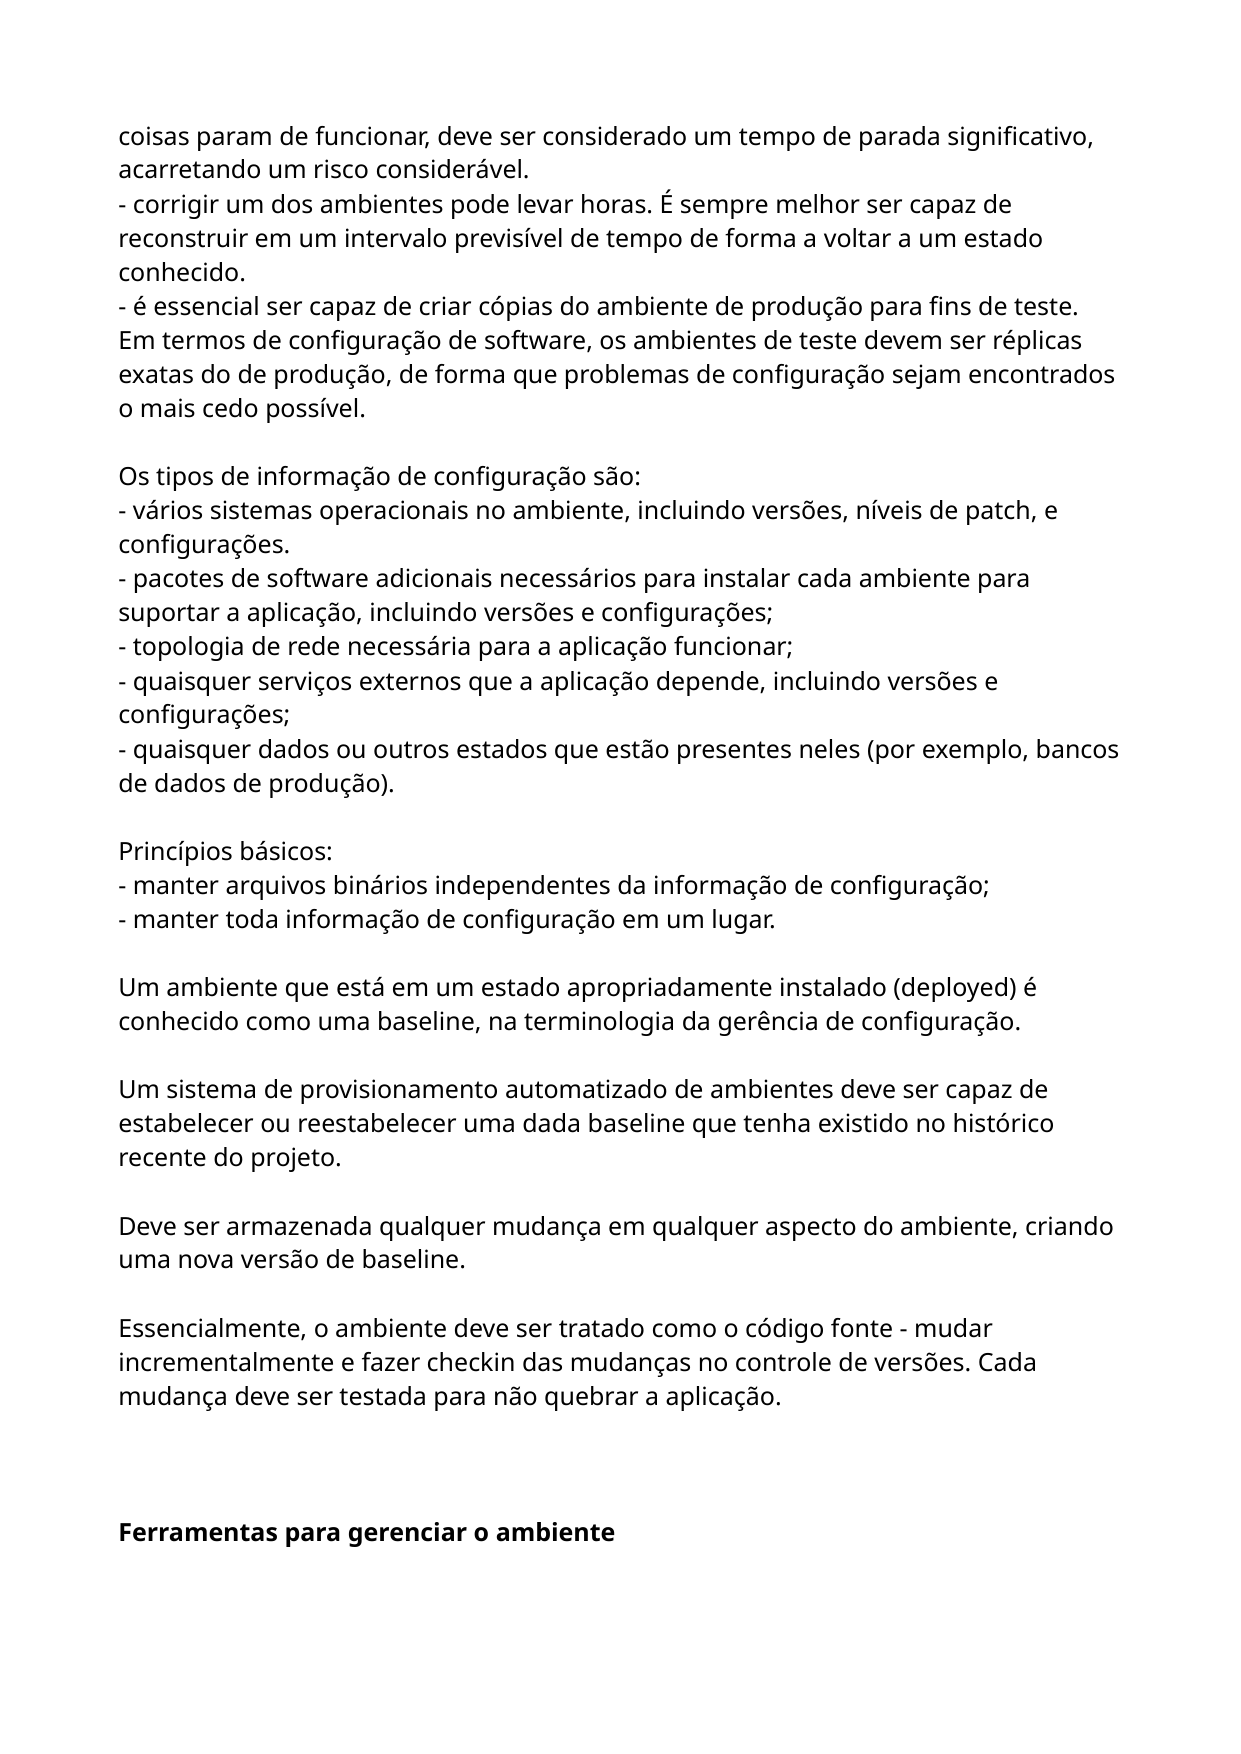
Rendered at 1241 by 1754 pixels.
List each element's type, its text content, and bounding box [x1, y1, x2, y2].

text - manter arquivos binários independentes da informação de configuração; [118, 867, 1122, 902]
text - pacotes de software adicionais necessários para instalar cada ambiente para suportar a aplicação, incluindo versões e configurações; [118, 561, 1122, 629]
text - é essencial ser capaz de criar cópias do ambiente de produção para fins de teste. Em termos de configuração de software, os ambientes de teste devem ser réplicas exatas do de produção, de forma que problemas de configuração sejam encontrados o mais cedo possível. [118, 288, 1122, 425]
text - topologia de rede necessária para a aplicação funcionar; [118, 629, 1122, 663]
text - corrigir um dos ambientes pode levar horas. É sempre melhor ser capaz de reconstruir em um intervalo previsível de tempo de forma a voltar a um estado conhecido. [118, 186, 1122, 288]
text - quaisquer dados ou outros estados que estão presentes neles (por exemplo, bancos de dados de produção). [118, 731, 1122, 799]
text Um ambiente que está em um estado apropriadamente instalado (deployed) é conhecido como uma baseline, na terminologia da gerência de configuração. [118, 970, 1122, 1038]
text Um sistema de provisionamento automatizado de ambientes deve ser capaz de estabelecer ou reestabelecer uma dada baseline que tenha existido no histórico recente do projeto. [118, 1072, 1122, 1174]
text Os tipos de informação de configuração são: [118, 459, 1122, 493]
text Essencialmente, o ambiente deve ser tratado como o código fonte - mudar incrementalmente e fazer checkin das mudanças no controle de versões. Cada mudança deve ser testada para não quebrar a aplicação. [118, 1310, 1122, 1412]
text Deve ser armazenada qualquer mudança em qualquer aspecto do ambiente, criando uma nova versão de baseline. [118, 1208, 1122, 1276]
text - manter toda informação de configuração em um lugar. [118, 902, 1122, 936]
text Ferramentas para gerenciar o ambiente [118, 1515, 1122, 1549]
text Princípios básicos: [118, 833, 1122, 867]
text - vários sistemas operacionais no ambiente, incluindo versões, níveis de patch, e configurações. [118, 493, 1122, 561]
text - quaisquer serviços externos que a aplicação depende, incluindo versões e configurações; [118, 663, 1122, 731]
text coisas param de funcionar, deve ser considerado um tempo de parada significativo, acarretando um risco considerável. [118, 118, 1122, 186]
